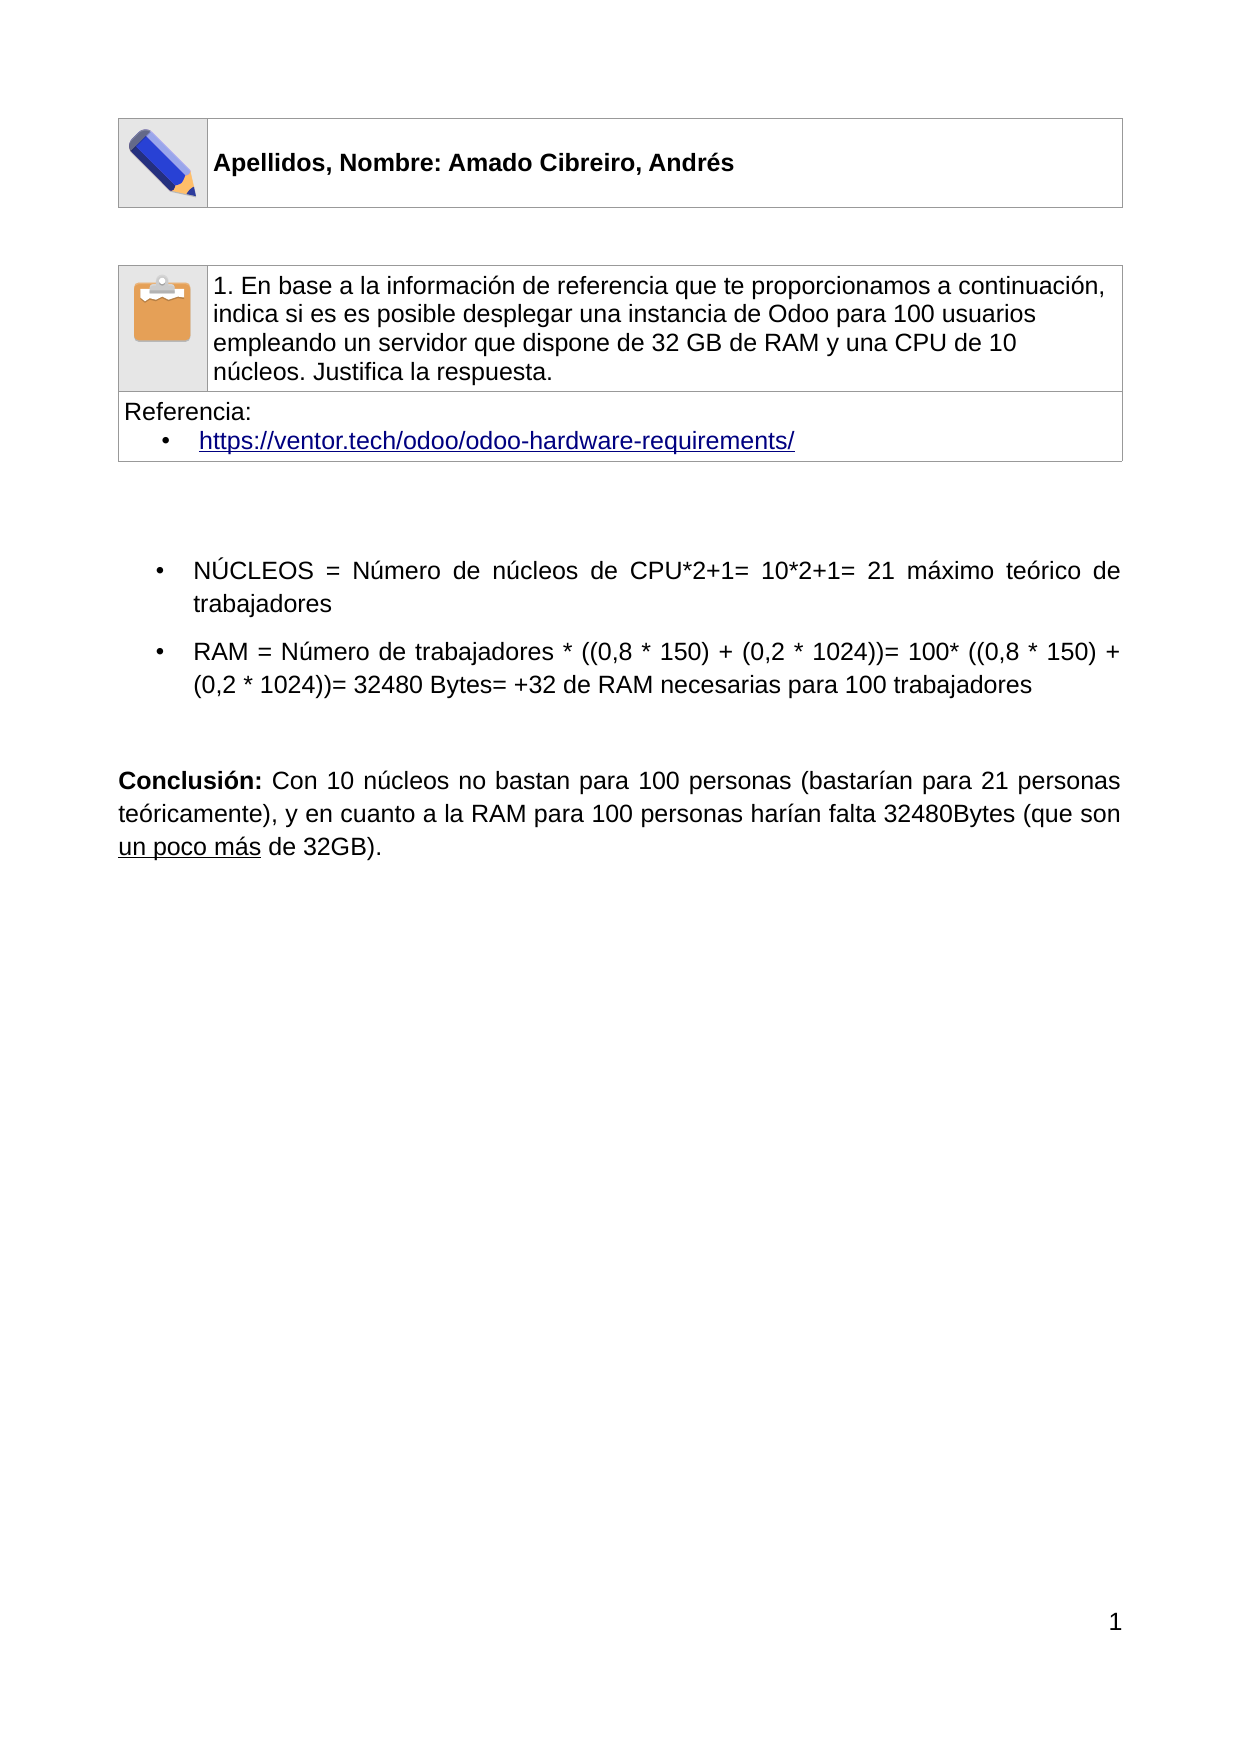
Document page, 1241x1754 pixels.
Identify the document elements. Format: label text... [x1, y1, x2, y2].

list RAM = Número de trabajadores * ((0,8 * 150) + (0,2 * 1024))= 100* ((0,8 * 150) + (0,2 * 1024))= 32480 Bytes= +32 de RAM necesarias para 100 trabajadores [156, 637, 1122, 699]
text Conclusión: Con 10 núcleos no bastan para 100 personas (bastarían para 21 personas teóricamente), y en cuanto a la RAM para 100 personas harían falta 32480Bytes (que son un poco más de 32GB). [118, 766, 1122, 861]
list NÚCLEOS = Número de núcleos de CPU*2+1= 10*2+1= 21 máximo teórico de trabajadores [156, 556, 1122, 618]
table_header [119, 266, 207, 391]
table_header 1. En base a la información de referencia que te proporcionamos a continuación, indica si es es posible desplegar una instancia de Odoo para 100 usuarios empleando un servidor que dispone de 32 GB de RAM y una CPU de 10 núcleos. Justifica la respuesta. [208, 266, 1122, 391]
table_cell Referencia: https://ventor.tech/odoo/odoo-hardware-requirements/ [119, 392, 1122, 461]
table_header Apellidos, Nombre: Amado Cibreiro, Andrés [208, 119, 1122, 207]
table_header [119, 119, 207, 207]
